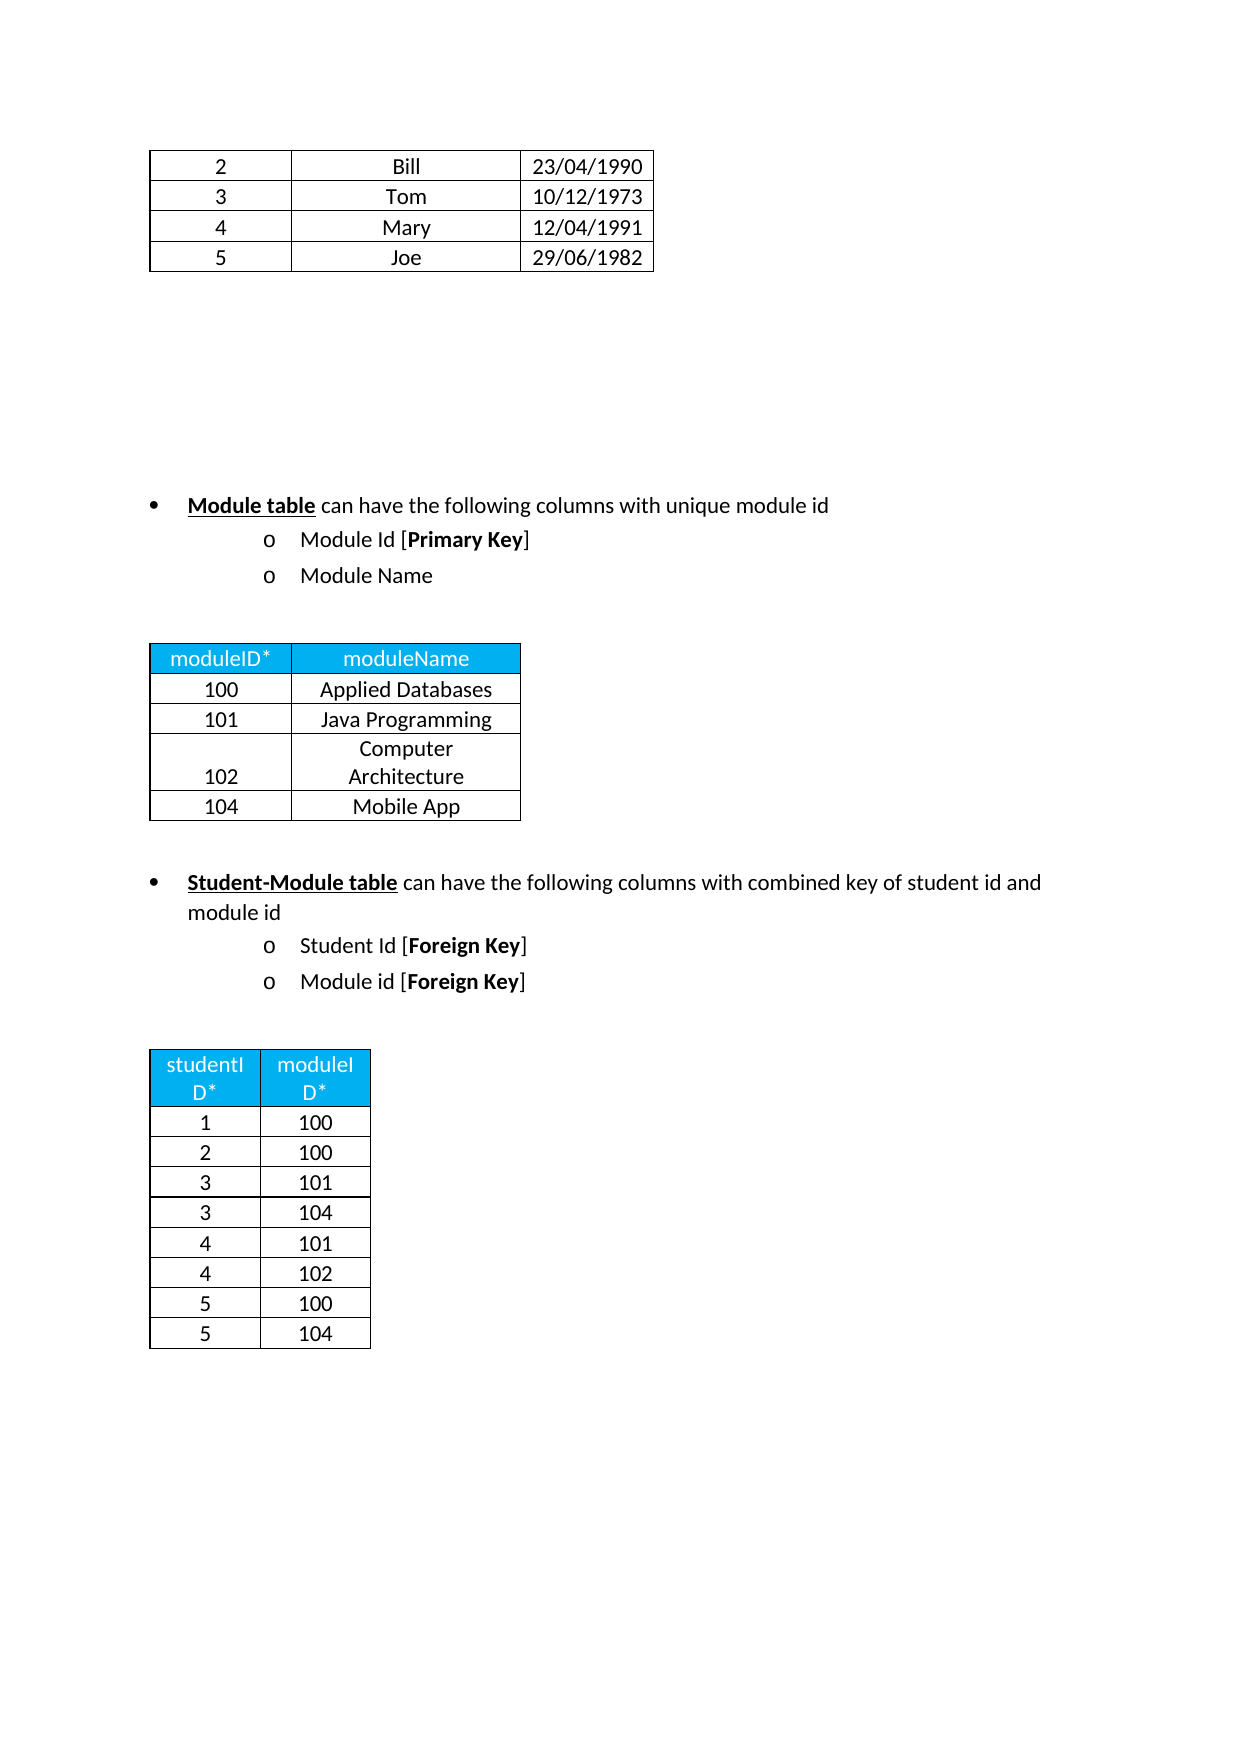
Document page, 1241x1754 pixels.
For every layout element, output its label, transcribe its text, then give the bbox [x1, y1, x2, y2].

table_cell 2 [151, 151, 291, 180]
table_cell 5 [151, 1318, 260, 1347]
table_cell 101 [151, 704, 291, 733]
table_cell 100 [261, 1288, 370, 1317]
table_cell 2 [151, 1137, 260, 1166]
list Module Name [262, 561, 1090, 590]
table_cell Mary [292, 211, 520, 241]
list Module id [Foreign Key] [262, 967, 1090, 996]
list Module Id [Primary Key] [262, 525, 1090, 554]
table_cell 102 [151, 734, 291, 790]
table_cell 29/06/1982 [521, 242, 653, 271]
table_header studentID* [151, 1050, 260, 1106]
table_cell 3 [151, 1167, 260, 1196]
table_cell Mobile App [292, 791, 520, 820]
table_cell 4 [151, 211, 291, 241]
table_cell Applied Databases [292, 674, 520, 703]
list Student Id [Foreign Key] [262, 932, 1090, 961]
table_cell Bill [292, 151, 520, 180]
table_cell 4 [151, 1228, 260, 1257]
table_cell 5 [151, 242, 291, 271]
table_cell 104 [261, 1318, 370, 1347]
table_cell 4 [151, 1258, 260, 1287]
list Student-Module table can have the following columns with combined key of student id and module id [150, 868, 1090, 926]
table_cell 101 [261, 1167, 370, 1196]
table_cell 5 [151, 1288, 260, 1317]
table_cell Computer Architecture [292, 734, 520, 790]
table_cell 10/12/1973 [521, 181, 653, 210]
table_cell 104 [261, 1198, 370, 1227]
table_cell 23/04/1990 [521, 151, 653, 180]
table_cell 100 [261, 1107, 370, 1136]
table_header moduleID* [151, 644, 291, 673]
table_cell 104 [151, 791, 291, 820]
table_cell 101 [261, 1228, 370, 1257]
table_cell Tom [292, 181, 520, 210]
table_cell 12/04/1991 [521, 211, 653, 241]
table_cell 100 [261, 1137, 370, 1166]
table_cell 3 [151, 1198, 260, 1227]
table_cell 100 [151, 674, 291, 703]
table_cell Joe [292, 242, 520, 271]
table_cell 1 [151, 1107, 260, 1136]
list Module table can have the following columns with unique module id [150, 491, 1090, 519]
table_cell 102 [261, 1258, 370, 1287]
table_header moduleID* [261, 1050, 370, 1106]
table_header moduleName [292, 644, 520, 673]
table_cell Java Programming [292, 704, 520, 733]
table_cell 3 [151, 181, 291, 210]
